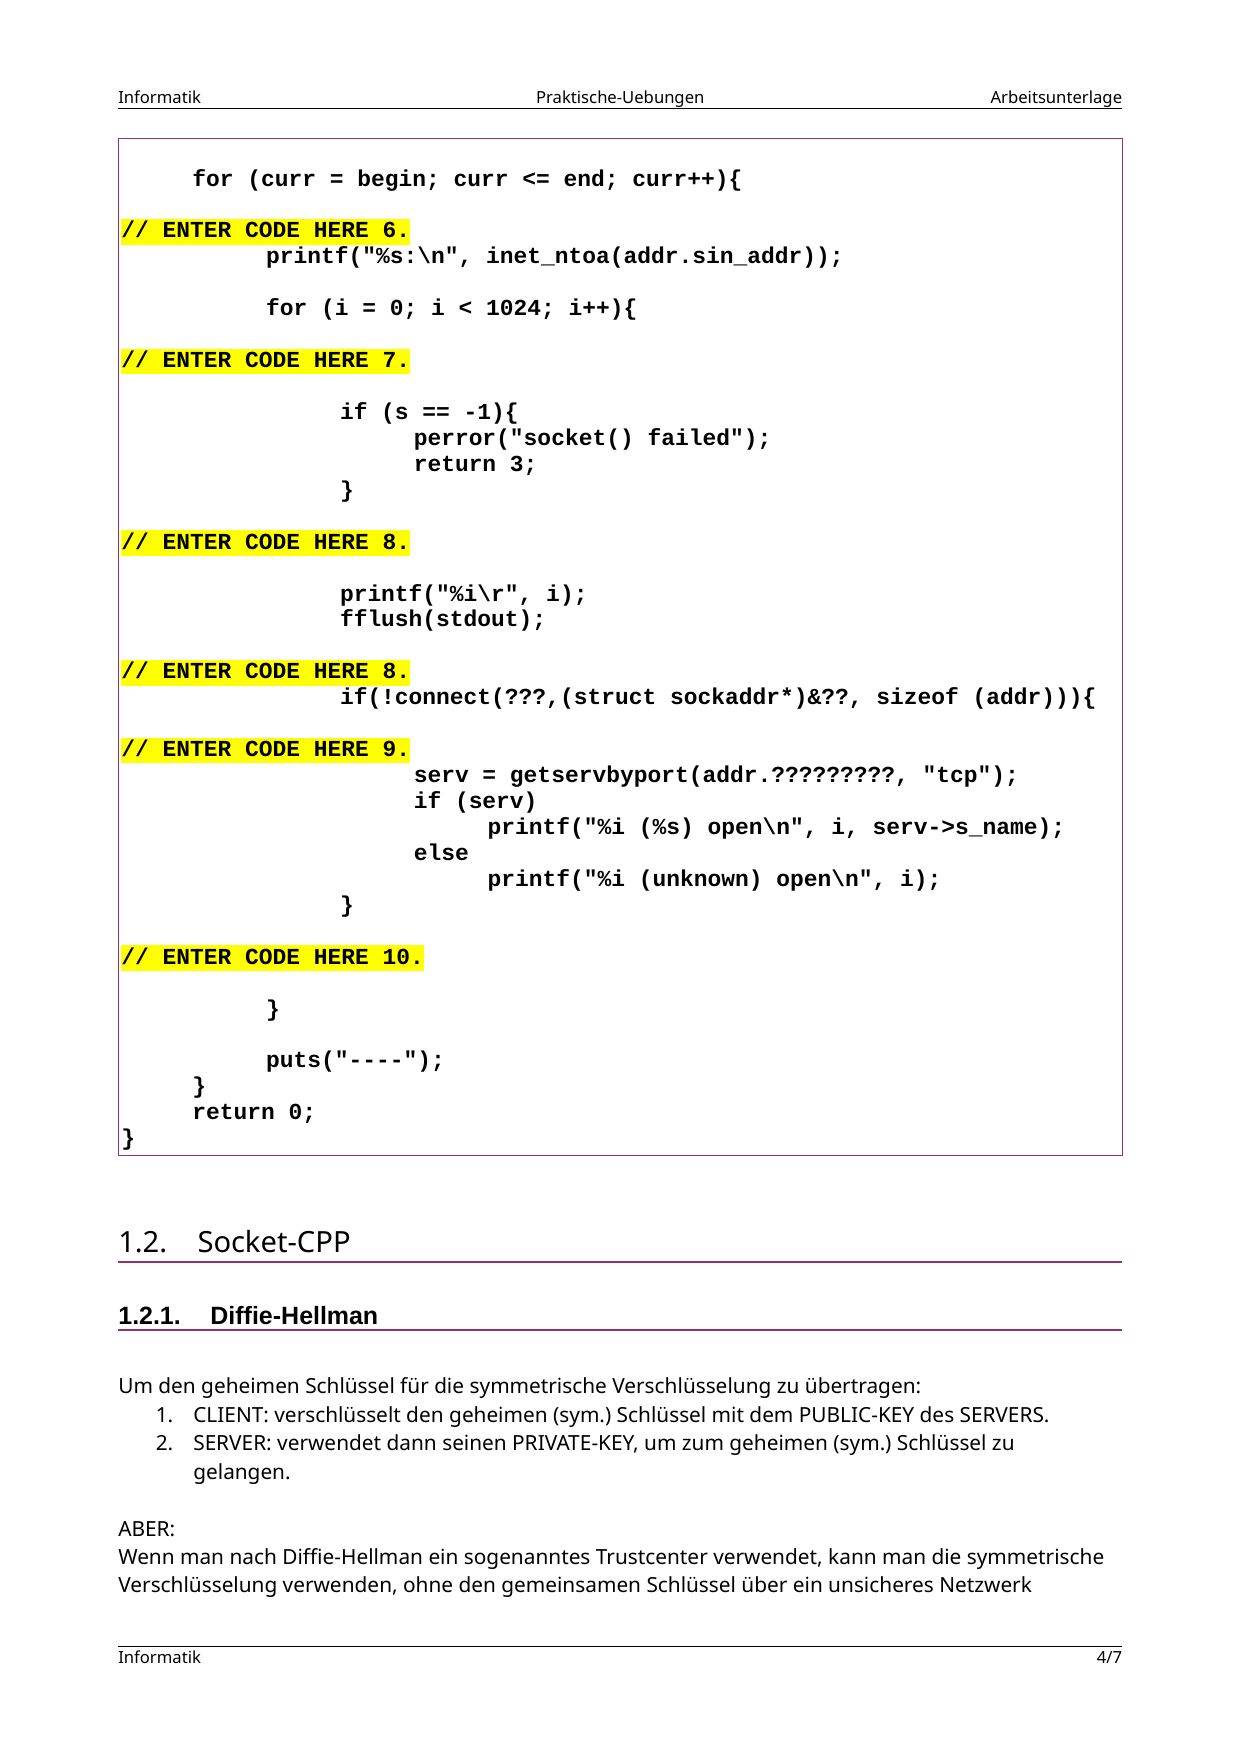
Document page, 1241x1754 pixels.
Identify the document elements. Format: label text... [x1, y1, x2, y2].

text printf("%i (%s) open\n", i, serv->s_name); [119, 812, 1122, 838]
text serv = getservbyport(addr.?????????, "tcp"); [119, 760, 1122, 786]
text if(!connect(???,(struct sockaddr*)&??, sizeof (addr))){ [119, 683, 1122, 708]
text Um den geheimen Schlüssel für die symmetrische Verschlüsselung zu übertragen: [118, 1371, 1122, 1400]
text if (s == -1){ [119, 397, 1122, 423]
text for (curr = begin; curr <= end; curr++){ [119, 164, 1122, 190]
text } [119, 994, 1122, 1020]
text puts("----"); [119, 1046, 1122, 1072]
text printf("%i\r", i); [119, 579, 1122, 605]
text } [119, 1072, 1122, 1098]
text return 3; [119, 449, 1122, 475]
text Wenn man nach Diffie-Hellman ein sogenanntes Trustcenter verwendet, kann man die symmetrische Verschlüsselung verwenden, ohne den gemeinsamen Schlüssel über ein unsicheres Netzwerk [118, 1542, 1122, 1599]
text for (i = 0; i < 1024; i++){ [119, 293, 1122, 319]
text } [119, 1123, 1122, 1155]
list SERVER: verwendet dann seinen PRIVATE-KEY, um zum geheimen (sym.) Schlüssel zu gelangen. [156, 1428, 1122, 1485]
text if (serv) [119, 786, 1122, 812]
text else [119, 838, 1122, 864]
subtitle Diffie-Hellman [118, 1301, 1122, 1329]
text fflush(stdout); [119, 605, 1122, 631]
text // ENTER CODE HERE 10. [119, 942, 1122, 968]
text ABER: [118, 1514, 1122, 1542]
text // ENTER CODE HERE 6. [119, 216, 1122, 242]
text return 0; [119, 1098, 1122, 1123]
text // ENTER CODE HERE 9. [119, 734, 1122, 760]
list CLIENT: verschlüsselt den geheimen (sym.) Schlüssel mit dem PUBLIC-KEY des SERVERS. [156, 1400, 1122, 1428]
text perror("socket() failed"); [119, 423, 1122, 449]
text // ENTER CODE HERE 8. [119, 657, 1122, 683]
text // ENTER CODE HERE 7. [119, 345, 1122, 371]
text printf("%s:\n", inet_ntoa(addr.sin_addr)); [119, 242, 1122, 268]
text } [119, 890, 1122, 916]
text // ENTER CODE HERE 8. [119, 527, 1122, 553]
text printf("%i (unknown) open\n", i); [119, 864, 1122, 890]
subtitle Socket-CPP [118, 1221, 1122, 1261]
text } [119, 475, 1122, 501]
